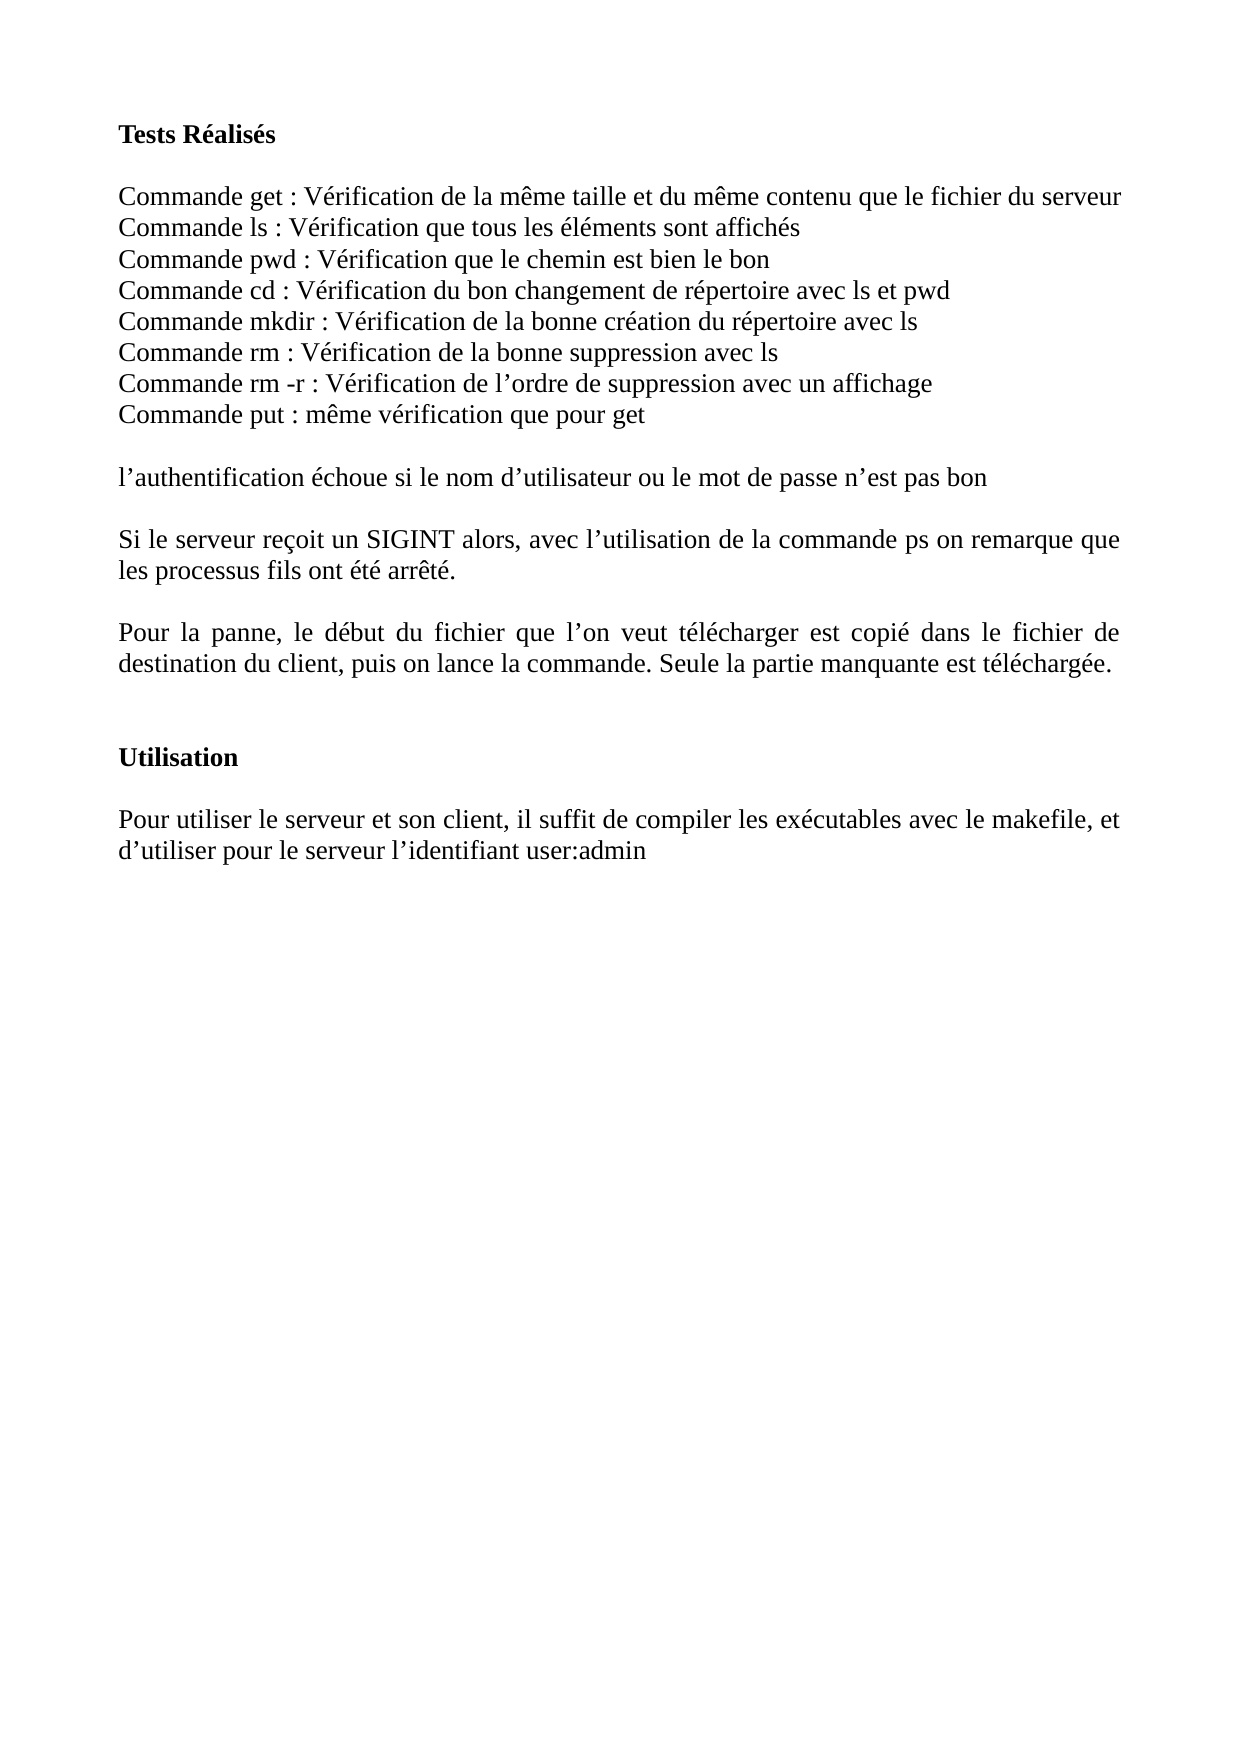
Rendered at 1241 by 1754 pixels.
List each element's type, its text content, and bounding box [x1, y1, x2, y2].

text Pour la panne, le début du fichier que l’on veut télécharger est copié dans le fichier de destination du client, puis on lance la commande. Seule la partie manquante est téléchargée. [118, 616, 1122, 679]
text Commande get : Vérification de la même taille et du même contenu que le fichier du serveur [118, 180, 1122, 212]
text Utilisation [118, 741, 1122, 772]
text Tests Réalisés [118, 118, 1122, 149]
text Commande ls : Vérification que tous les éléments sont affichés [118, 212, 1122, 243]
text Commande put : même vérification que pour get [118, 398, 1122, 429]
text Commande rm -r : Vérification de l’ordre de suppression avec un affichage [118, 367, 1122, 398]
text Commande pwd : Vérification que le chemin est bien le bon [118, 243, 1122, 274]
text Pour utiliser le serveur et son client, il suffit de compiler les exécutables avec le makefile, et d’utiliser pour le serveur l’identifiant user:admin [118, 803, 1122, 866]
text Commande rm : Vérification de la bonne suppression avec ls [118, 336, 1122, 367]
text Commande cd : Vérification du bon changement de répertoire avec ls et pwd [118, 274, 1122, 305]
text Commande mkdir : Vérification de la bonne création du répertoire avec ls [118, 305, 1122, 336]
text l’authentification échoue si le nom d’utilisateur ou le mot de passe n’est pas bon [118, 461, 1122, 492]
text Si le serveur reçoit un SIGINT alors, avec l’utilisation de la commande ps on remarque que les processus fils ont été arrêté. [118, 523, 1122, 585]
